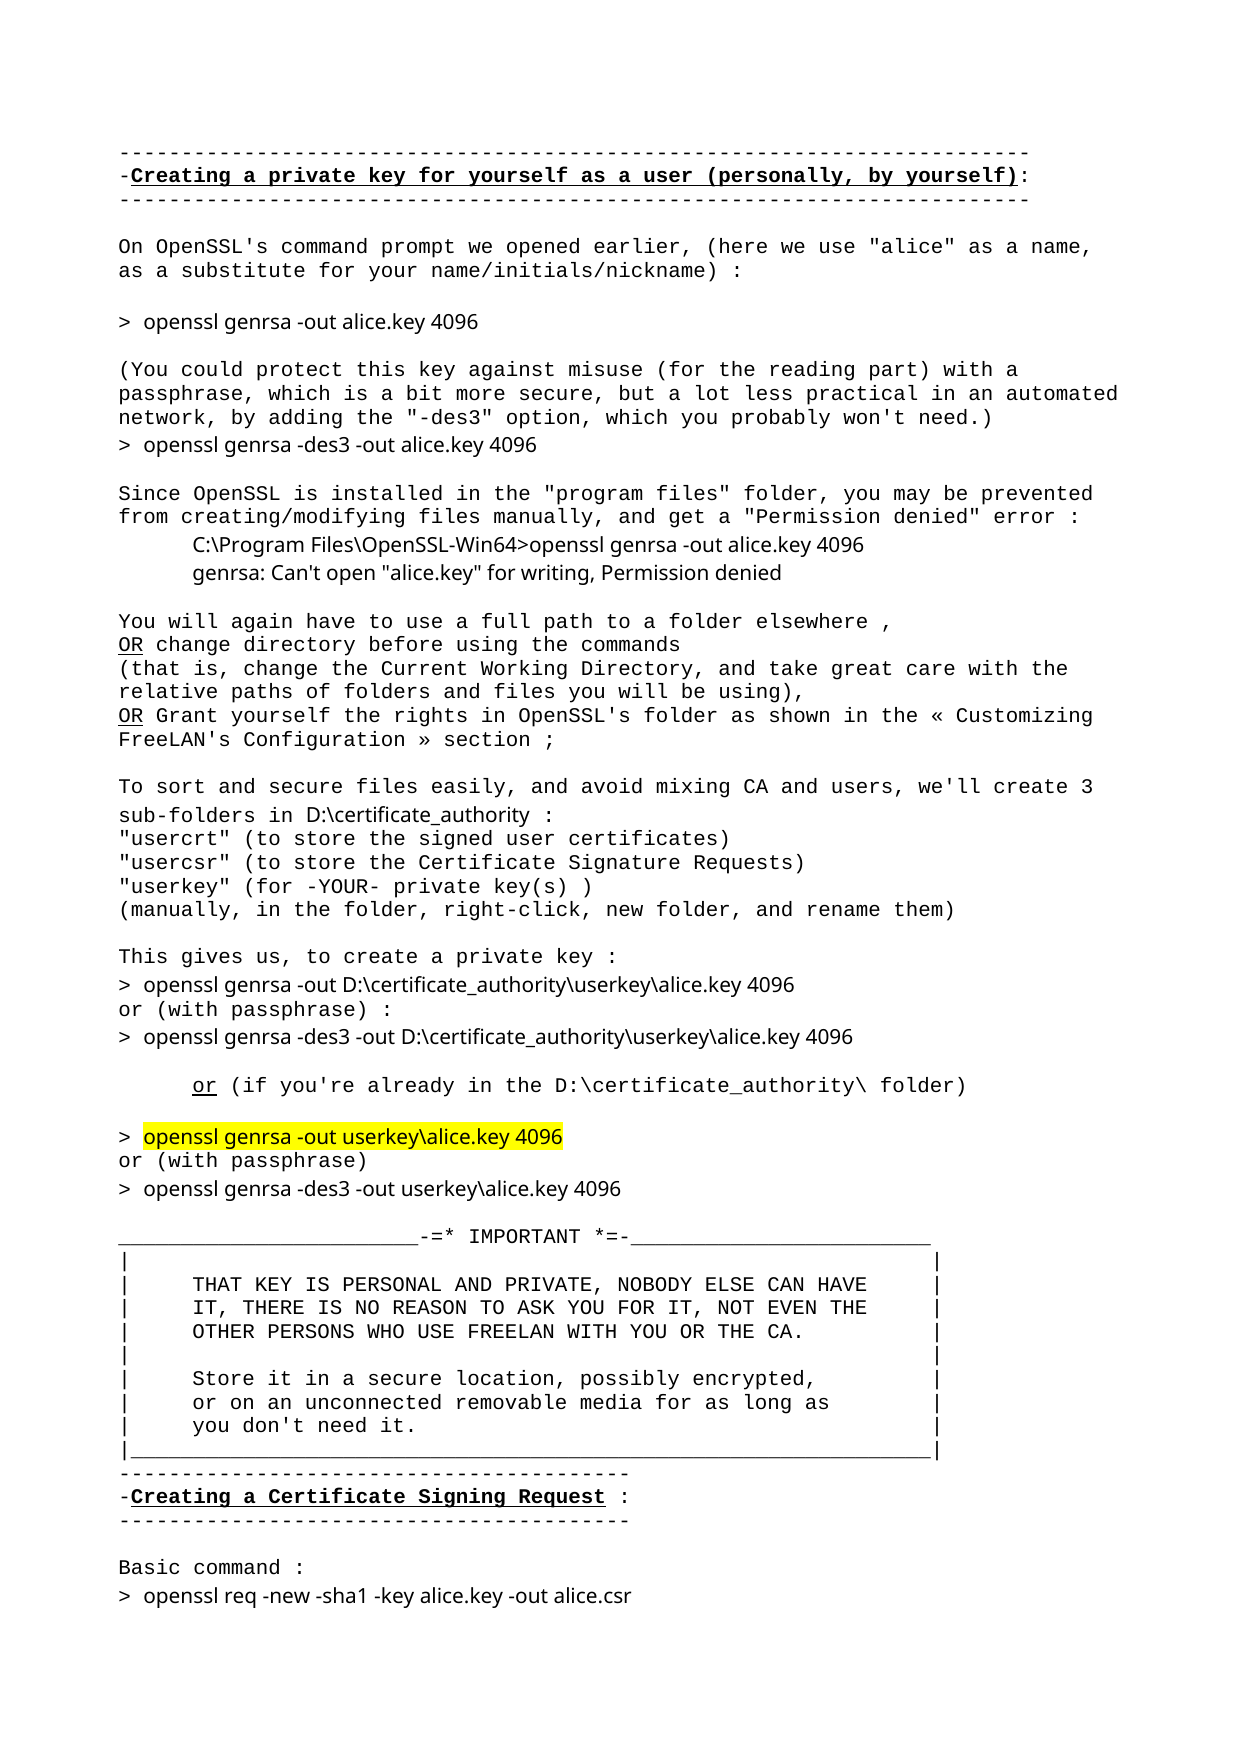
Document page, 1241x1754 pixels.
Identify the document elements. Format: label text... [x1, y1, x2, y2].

text | OTHER PERSONS WHO USE FREELAN WITH YOU OR THE CA. | [118, 1321, 1122, 1344]
text ------------------------------------------------------------------------- [118, 189, 1122, 213]
text or (with passphrase) [118, 1150, 1122, 1174]
text ________________________-=* IMPORTANT *=-________________________ [118, 1226, 1122, 1250]
text Basic command : [118, 1557, 1122, 1581]
text You will again have to use a full path to a folder elsewhere , [118, 611, 1122, 634]
text (that is, change the Current Working Directory, and take great care with the relative paths of folders and files you will be using), [118, 658, 1122, 705]
text (manually, in the folder, right-click, new folder, and rename them) [118, 899, 1122, 923]
text "usercsr" (to store the Certificate Signature Requests) [118, 852, 1122, 876]
text This gives us, to create a private key : [118, 947, 1122, 970]
text -Creating a private key for yourself as a user (personally, by yourself): [118, 165, 1122, 189]
text ----------------------------------------- [118, 1463, 1122, 1486]
text To sort and secure files easily, and avoid mixing CA and users, we'll create 3 sub-folders in D:\certificate_authority : [118, 776, 1122, 828]
text | or on an unconnected removable media for as long as | [118, 1392, 1122, 1415]
text > openssl genrsa -des3 -out D:\certificate_authority\userkey\alice.key 4096 [118, 1022, 1122, 1051]
text Since OpenSSL is installed in the "program files" folder, you may be prevented from creating/modifying files manually, and get a "Permission denied" error : [118, 483, 1122, 530]
text "userkey" (for -YOUR- private key(s) ) [118, 876, 1122, 899]
text |________________________________________________________________| [118, 1439, 1122, 1463]
text | you don't need it. | [118, 1415, 1122, 1439]
text genrsa: Can't open "alice.key" for writing, Permission denied [118, 558, 1122, 587]
text > openssl genrsa -out userkey\alice.key 4096 [118, 1122, 1122, 1150]
text OR change directory before using the commands [118, 634, 1122, 658]
text "usercrt" (to store the signed user certificates) [118, 828, 1122, 852]
text OR Grant yourself the rights in OpenSSL's folder as shown in the « Customizing FreeLAN's Configuration » section ; [118, 705, 1122, 752]
text C:\Program Files\OpenSSL-Win64>openssl genrsa -out alice.key 4096 [118, 530, 1122, 558]
text > openssl genrsa -des3 -out alice.key 4096 [118, 430, 1122, 459]
text > openssl req -new -sha1 -key alice.key -out alice.csr [118, 1581, 1122, 1609]
text -Creating a Certificate Signing Request : [118, 1486, 1122, 1510]
text > openssl genrsa -out alice.key 4096 [118, 307, 1122, 336]
text | THAT KEY IS PERSONAL AND PRIVATE, NOBODY ELSE CAN HAVE | [118, 1273, 1122, 1297]
text ------------------------------------------------------------------------- [118, 142, 1122, 165]
text or (if you're already in the D:\certificate_authority\ folder) [118, 1074, 1122, 1098]
text ----------------------------------------- [118, 1510, 1122, 1534]
text | Store it in a secure location, possibly encrypted, | [118, 1368, 1122, 1392]
text | | [118, 1344, 1122, 1368]
text On OpenSSL's command prompt we opened earlier, (here we use "alice" as a name, as a substitute for your name/initials/nickname) : [118, 236, 1122, 284]
text (You could protect this key against misuse (for the reading part) with a passphrase, which is a bit more secure, but a lot less practical in an automated network, by adding the "-des3" option, which you probably won't need.) [118, 359, 1122, 430]
text > openssl genrsa -des3 -out userkey\alice.key 4096 [118, 1174, 1122, 1203]
text or (with passphrase) : [118, 999, 1122, 1022]
text | IT, THERE IS NO REASON TO ASK YOU FOR IT, NOT EVEN THE | [118, 1297, 1122, 1321]
text > openssl genrsa -out D:\certificate_authority\userkey\alice.key 4096 [118, 970, 1122, 999]
text | | [118, 1250, 1122, 1273]
